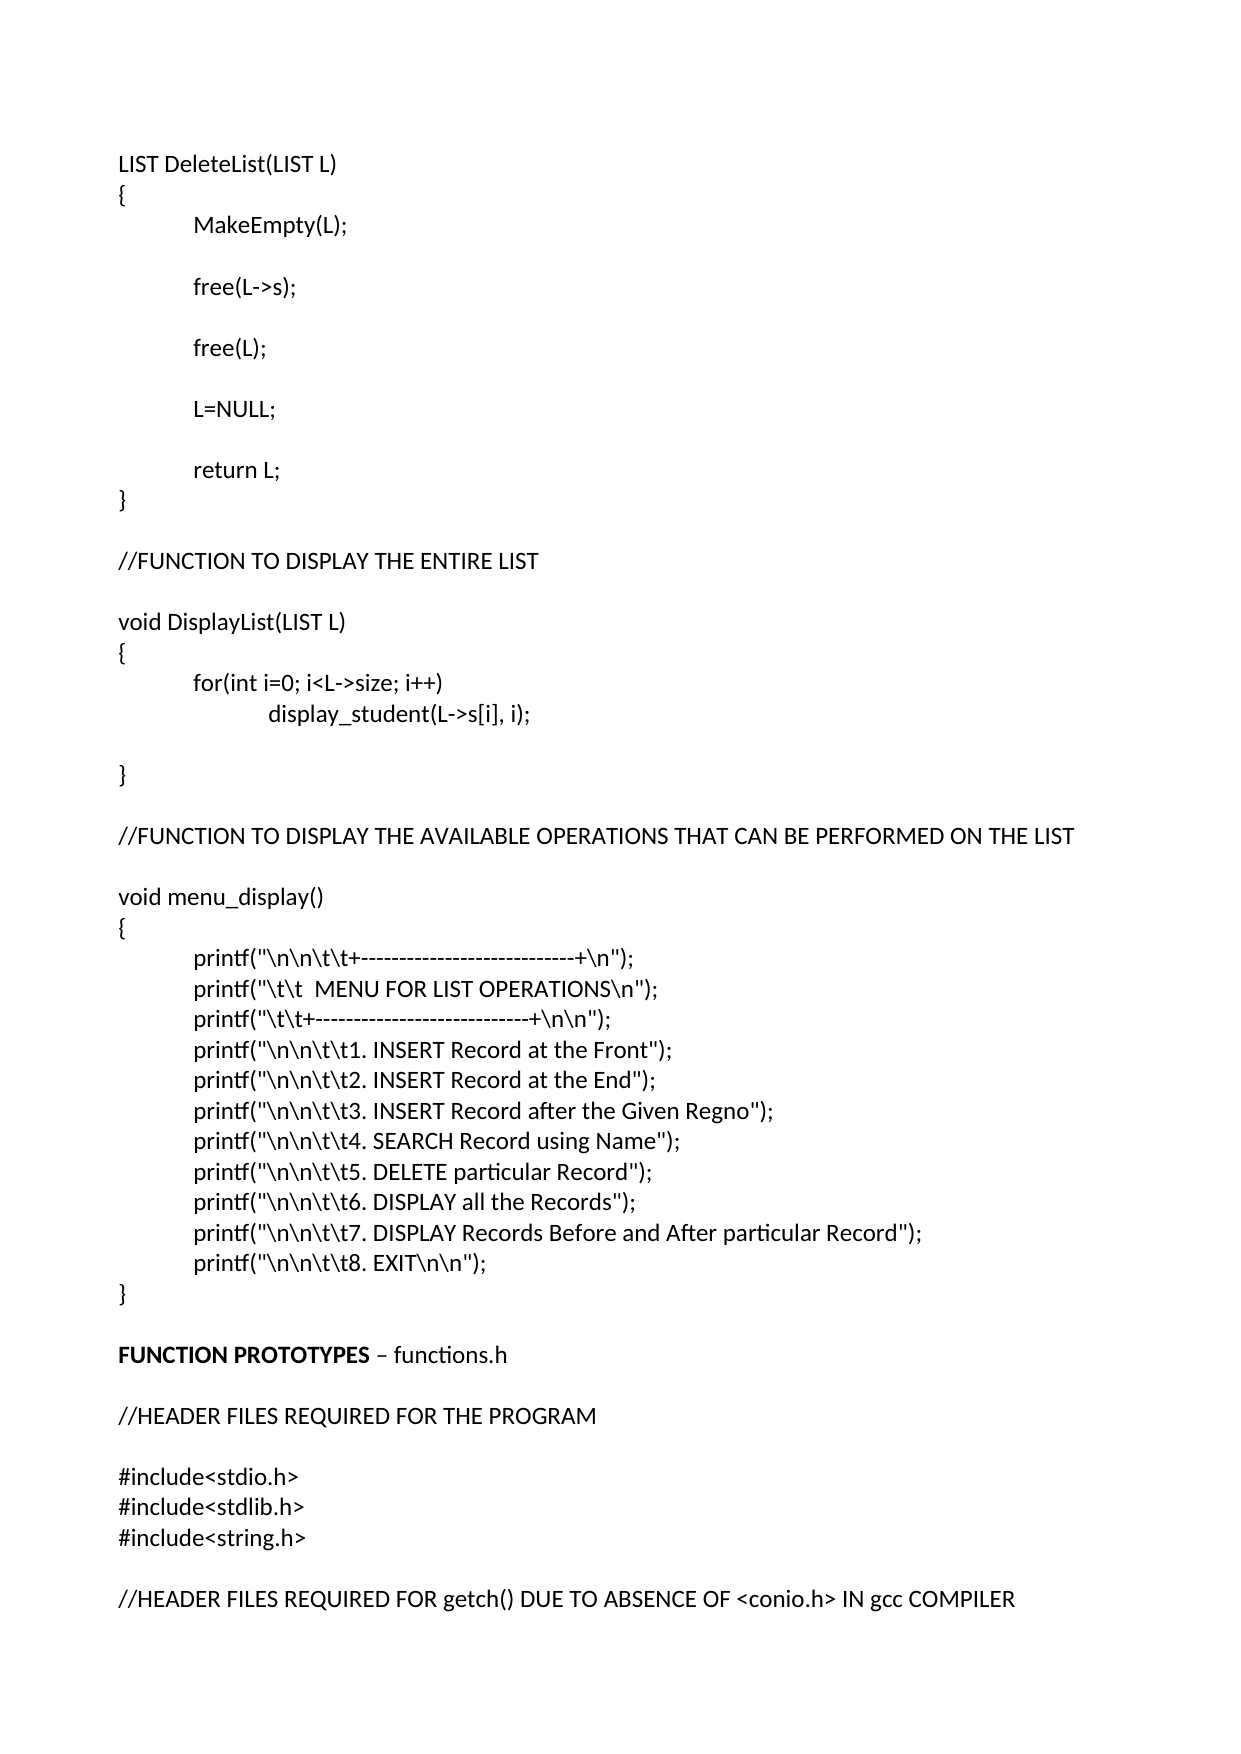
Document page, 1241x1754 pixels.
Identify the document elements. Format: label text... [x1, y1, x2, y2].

text FUNCTION PROTOTYPES – functions.h [118, 1339, 1122, 1369]
text { [118, 912, 1122, 942]
text printf("\n\n\t\t2. INSERT Record at the End"); [118, 1064, 1122, 1095]
text MakeEmpty(L); [118, 210, 1122, 240]
text printf("\n\n\t\t4. SEARCH Record using Name"); [118, 1125, 1122, 1156]
text //FUNCTION TO DISPLAY THE AVAILABLE OPERATIONS THAT CAN BE PERFORMED ON THE LIST [118, 820, 1122, 851]
text printf("\n\n\t\t5. DELETE particular Record"); [118, 1156, 1122, 1186]
text #include<stdio.h> [118, 1461, 1122, 1492]
text printf("\t\t MENU FOR LIST OPERATIONS\n"); [118, 973, 1122, 1003]
text #include<string.h> [118, 1522, 1122, 1553]
text free(L->s); [118, 271, 1122, 301]
text void menu_display() [118, 881, 1122, 912]
text void DisplayList(LIST L) [118, 606, 1122, 637]
text //HEADER FILES REQUIRED FOR getch() DUE TO ABSENCE OF <conio.h> IN gcc COMPILER [118, 1583, 1122, 1614]
text printf("\t\t+----------------------------+\n\n"); [118, 1003, 1122, 1034]
text } [118, 1278, 1122, 1308]
text { [118, 637, 1122, 667]
text printf("\n\n\t\t1. INSERT Record at the Front"); [118, 1034, 1122, 1064]
text printf("\n\n\t\t7. DISPLAY Records Before and After particular Record"); [118, 1217, 1122, 1247]
text printf("\n\n\t\t3. INSERT Record after the Given Regno"); [118, 1095, 1122, 1125]
text return L; [118, 454, 1122, 484]
text #include<stdlib.h> [118, 1492, 1122, 1522]
text //HEADER FILES REQUIRED FOR THE PROGRAM [118, 1400, 1122, 1431]
text display_student(L->s[i], i); [118, 698, 1122, 728]
text } [118, 484, 1122, 515]
text printf("\n\n\t\t+----------------------------+\n"); [118, 942, 1122, 973]
text LIST DeleteList(LIST L) [118, 149, 1122, 179]
text L=NULL; [118, 393, 1122, 423]
text free(L); [118, 332, 1122, 362]
text { [118, 179, 1122, 210]
text printf("\n\n\t\t6. DISPLAY all the Records"); [118, 1186, 1122, 1217]
text for(int i=0; i<L->size; i++) [118, 667, 1122, 698]
text //FUNCTION TO DISPLAY THE ENTIRE LIST [118, 545, 1122, 576]
text } [118, 759, 1122, 789]
text printf("\n\n\t\t8. EXIT\n\n"); [118, 1247, 1122, 1278]
